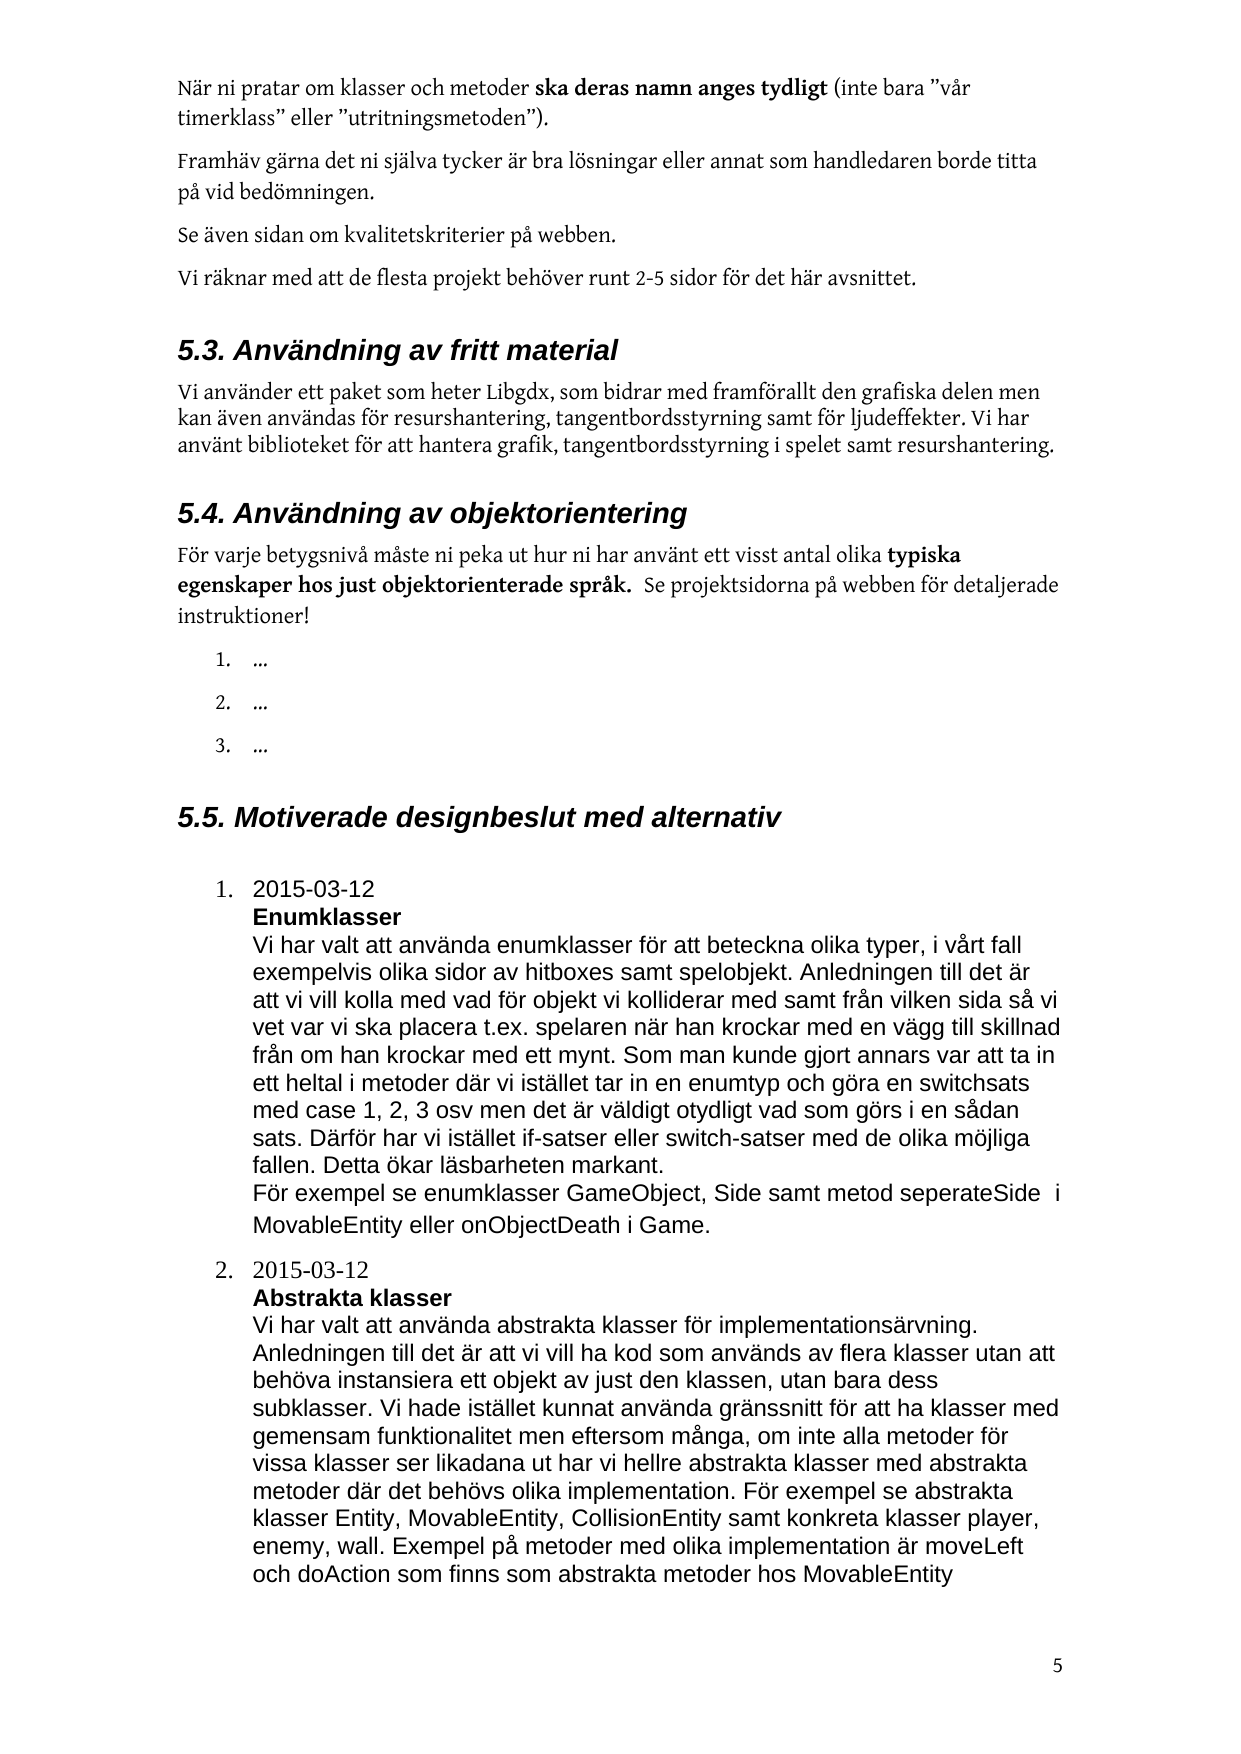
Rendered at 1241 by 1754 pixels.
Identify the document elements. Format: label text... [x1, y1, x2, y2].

subtitle 5.4. Användning av objektorientering [177, 496, 1063, 530]
text Vi använder ett paket som heter Libgdx, som bidrar med framförallt den grafiska delen men kan även användas för resurshantering, tangentbordsstyrning samt för ljudeffekter. Vi har använt biblioteket för att hantera grafik, tangentbordsstyrning i spelet samt resurshantering. [177, 379, 1063, 459]
text Framhäv gärna det ni själva tycker är bra lösningar eller annat som handledaren borde titta på vid bedömningen. [177, 148, 1063, 206]
text Se även sidan om kvalitetskriterier på webben. [177, 222, 1063, 249]
text Vi har valt att använda enumklasser för att beteckna olika typer, i vårt fall exempelvis olika sidor av hitboxes samt spelobjekt. Anledningen till det är att vi vill kolla med vad för objekt vi kolliderar med samt från vilken sida så vi vet var vi ska placera t.ex. spelaren när han krockar med en vägg till skillnad från om han krockar med ett mynt. Som man kunde gjort annars var att ta in ett heltal i metoder där vi istället tar in en enumtyp och göra en switchsats med case 1, 2, 3 osv men det är väldigt otydligt vad som görs i en sådan sats. Därför har vi istället if-satser eller switch-satser med de olika möjliga fallen. Detta ökar läsbarheten markant. [252, 931, 1063, 1179]
text Vi har valt att använda abstrakta klasser för implementationsärvning. Anledningen till det är att vi vill ha kod som används av flera klasser utan att behöva instansiera ett objekt av just den klassen, utan bara dess subklasser. Vi hade istället kunnat använda gränssnitt för att ha klasser med gemensam funktionalitet men eftersom många, om inte alla metoder för vissa klasser ser likadana ut har vi hellre abstrakta klasser med abstrakta metoder där det behövs olika implementation. För exempel se abstrakta klasser Entity, MovableEntity, CollisionEntity samt konkreta klasser player, enemy, wall. Exempel på metoder med olika implementation är moveLeft och doAction som finns som abstrakta metoder hos MovableEntity [252, 1311, 1063, 1587]
list … [215, 646, 1063, 673]
subtitle 5.5. Motiverade designbeslut med alternativ [177, 801, 1063, 834]
text Abstrakta klasser [252, 1283, 1063, 1311]
list ... [215, 732, 1063, 759]
text För exempel se enumklasser GameObject, Side samt metod seperateSide i MovableEntity eller onObjectDeath i Game. [252, 1179, 1063, 1238]
text Enumklasser [252, 903, 1063, 931]
text Vi räknar med att de flesta projekt behöver runt 2-5 sidor för det här avsnittet. [177, 265, 1063, 292]
list 2015-03-12 [215, 1255, 1063, 1283]
list 2015-03-12 [215, 874, 1063, 903]
text För varje betygsnivå måste ni peka ut hur ni har använt ett visst antal olika typiska egenskaper hos just objektorienterade språk. Se projektsidorna på webben för detaljerade instruktioner! [177, 542, 1063, 630]
subtitle 5.3. Användning av fritt material [177, 333, 1063, 367]
text När ni pratar om klasser och metoder ska deras namn anges tydligt (inte bara ”vår timerklass” eller ”utritningsmetoden”). [177, 75, 1063, 132]
list … [215, 689, 1063, 716]
